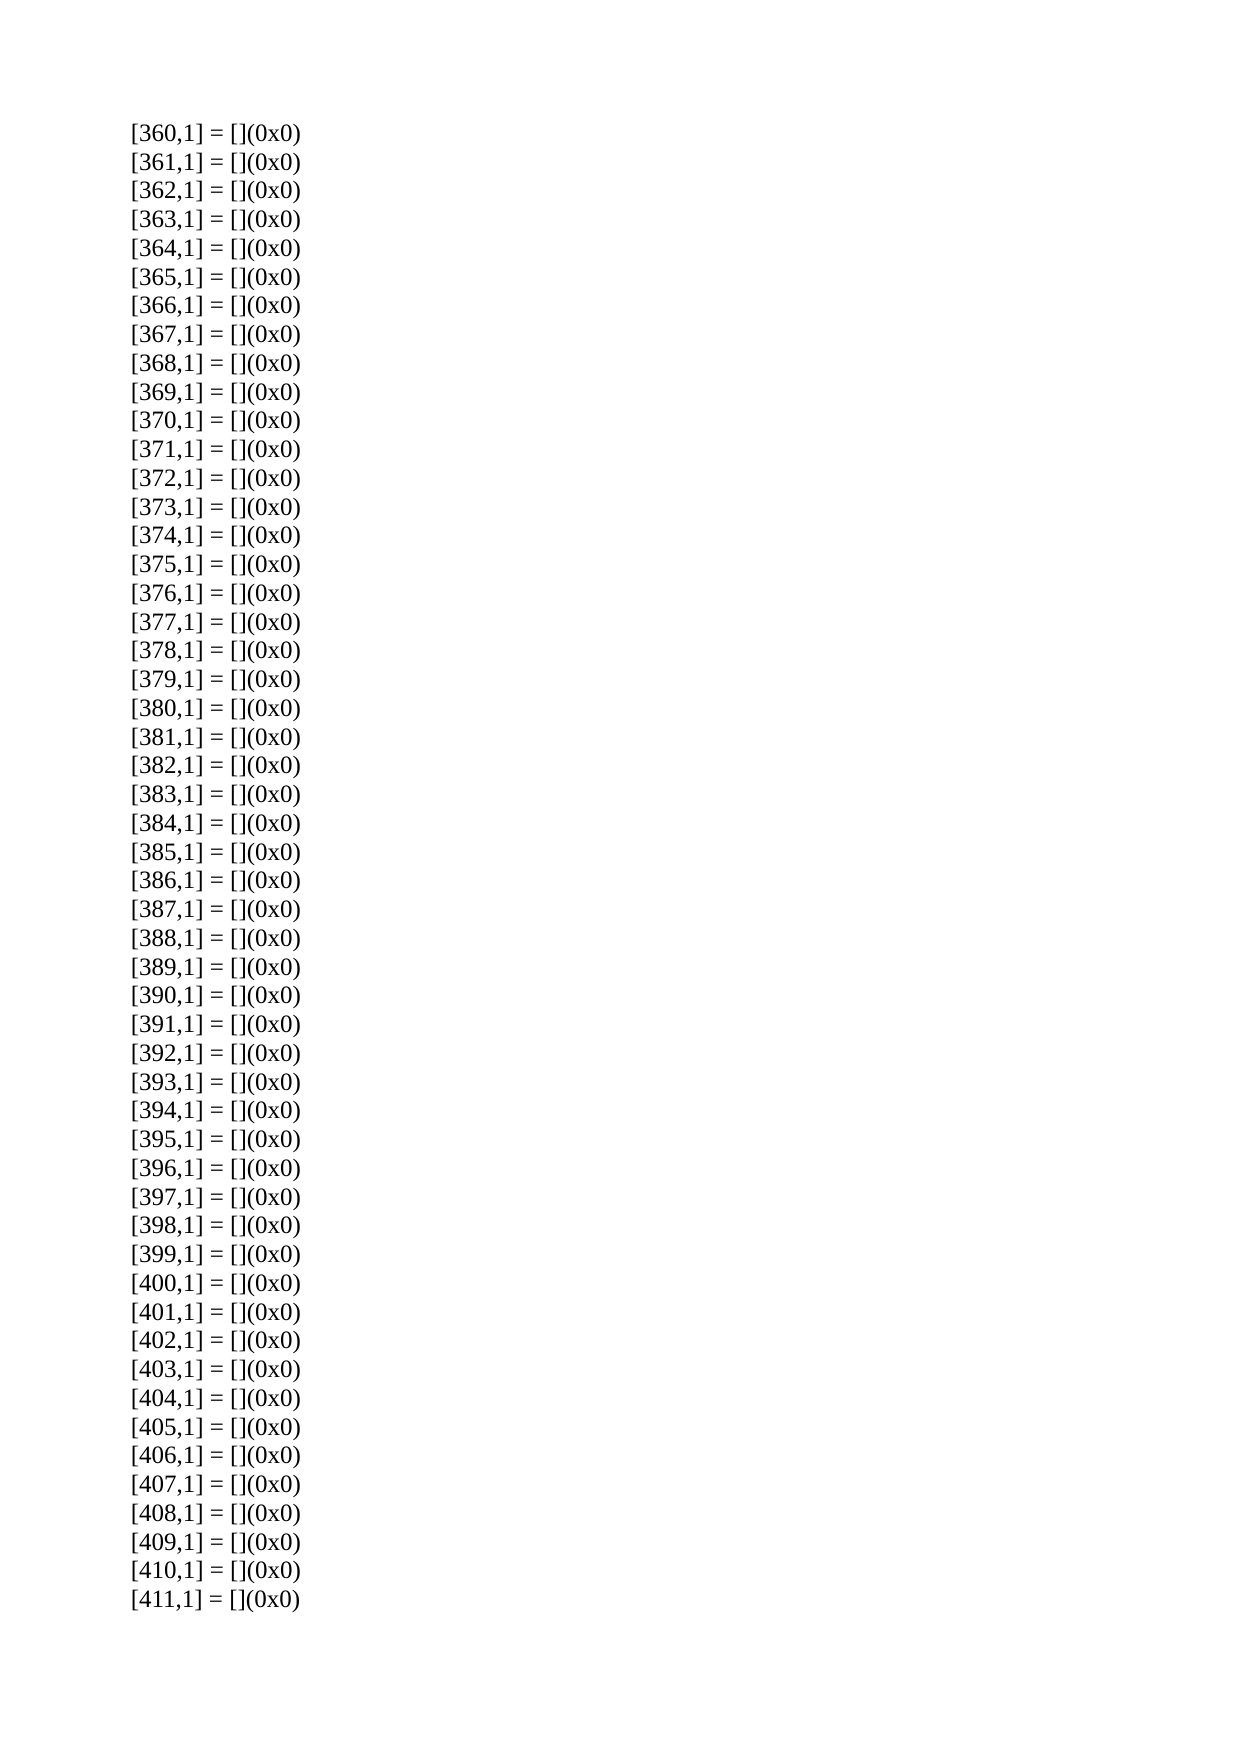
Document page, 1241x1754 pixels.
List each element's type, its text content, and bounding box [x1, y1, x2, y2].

text [408,1] = [](0x0) [118, 1498, 1122, 1527]
text [363,1] = [](0x0) [118, 204, 1122, 233]
text [360,1] = [](0x0) [118, 118, 1122, 147]
text [375,1] = [](0x0) [118, 549, 1122, 578]
text [382,1] = [](0x0) [118, 751, 1122, 779]
text [369,1] = [](0x0) [118, 377, 1122, 406]
text [367,1] = [](0x0) [118, 319, 1122, 348]
text [402,1] = [](0x0) [118, 1326, 1122, 1354]
text [388,1] = [](0x0) [118, 923, 1122, 952]
text [377,1] = [](0x0) [118, 607, 1122, 636]
text [385,1] = [](0x0) [118, 837, 1122, 866]
text [364,1] = [](0x0) [118, 233, 1122, 262]
text [372,1] = [](0x0) [118, 463, 1122, 492]
text [393,1] = [](0x0) [118, 1067, 1122, 1096]
text [407,1] = [](0x0) [118, 1469, 1122, 1498]
text [362,1] = [](0x0) [118, 176, 1122, 204]
text [401,1] = [](0x0) [118, 1297, 1122, 1326]
text [400,1] = [](0x0) [118, 1268, 1122, 1297]
text [379,1] = [](0x0) [118, 664, 1122, 693]
text [396,1] = [](0x0) [118, 1153, 1122, 1182]
text [406,1] = [](0x0) [118, 1441, 1122, 1469]
text [368,1] = [](0x0) [118, 348, 1122, 377]
text [404,1] = [](0x0) [118, 1383, 1122, 1412]
text [381,1] = [](0x0) [118, 722, 1122, 751]
text [380,1] = [](0x0) [118, 693, 1122, 722]
text [391,1] = [](0x0) [118, 1009, 1122, 1038]
text [399,1] = [](0x0) [118, 1239, 1122, 1268]
text [383,1] = [](0x0) [118, 779, 1122, 808]
text [387,1] = [](0x0) [118, 894, 1122, 923]
text [389,1] = [](0x0) [118, 952, 1122, 981]
text [410,1] = [](0x0) [118, 1556, 1122, 1584]
text [365,1] = [](0x0) [118, 262, 1122, 291]
text [373,1] = [](0x0) [118, 492, 1122, 521]
text [403,1] = [](0x0) [118, 1354, 1122, 1383]
text [366,1] = [](0x0) [118, 291, 1122, 319]
text [370,1] = [](0x0) [118, 406, 1122, 434]
text [390,1] = [](0x0) [118, 981, 1122, 1009]
text [409,1] = [](0x0) [118, 1527, 1122, 1556]
text [398,1] = [](0x0) [118, 1211, 1122, 1239]
text [361,1] = [](0x0) [118, 147, 1122, 176]
text [405,1] = [](0x0) [118, 1412, 1122, 1441]
text [411,1] = [](0x0) [118, 1584, 1122, 1613]
text [371,1] = [](0x0) [118, 434, 1122, 463]
text [397,1] = [](0x0) [118, 1182, 1122, 1211]
text [378,1] = [](0x0) [118, 636, 1122, 664]
text [376,1] = [](0x0) [118, 578, 1122, 607]
text [374,1] = [](0x0) [118, 521, 1122, 549]
text [395,1] = [](0x0) [118, 1124, 1122, 1153]
text [384,1] = [](0x0) [118, 808, 1122, 837]
text [392,1] = [](0x0) [118, 1038, 1122, 1067]
text [394,1] = [](0x0) [118, 1096, 1122, 1124]
text [386,1] = [](0x0) [118, 866, 1122, 894]
